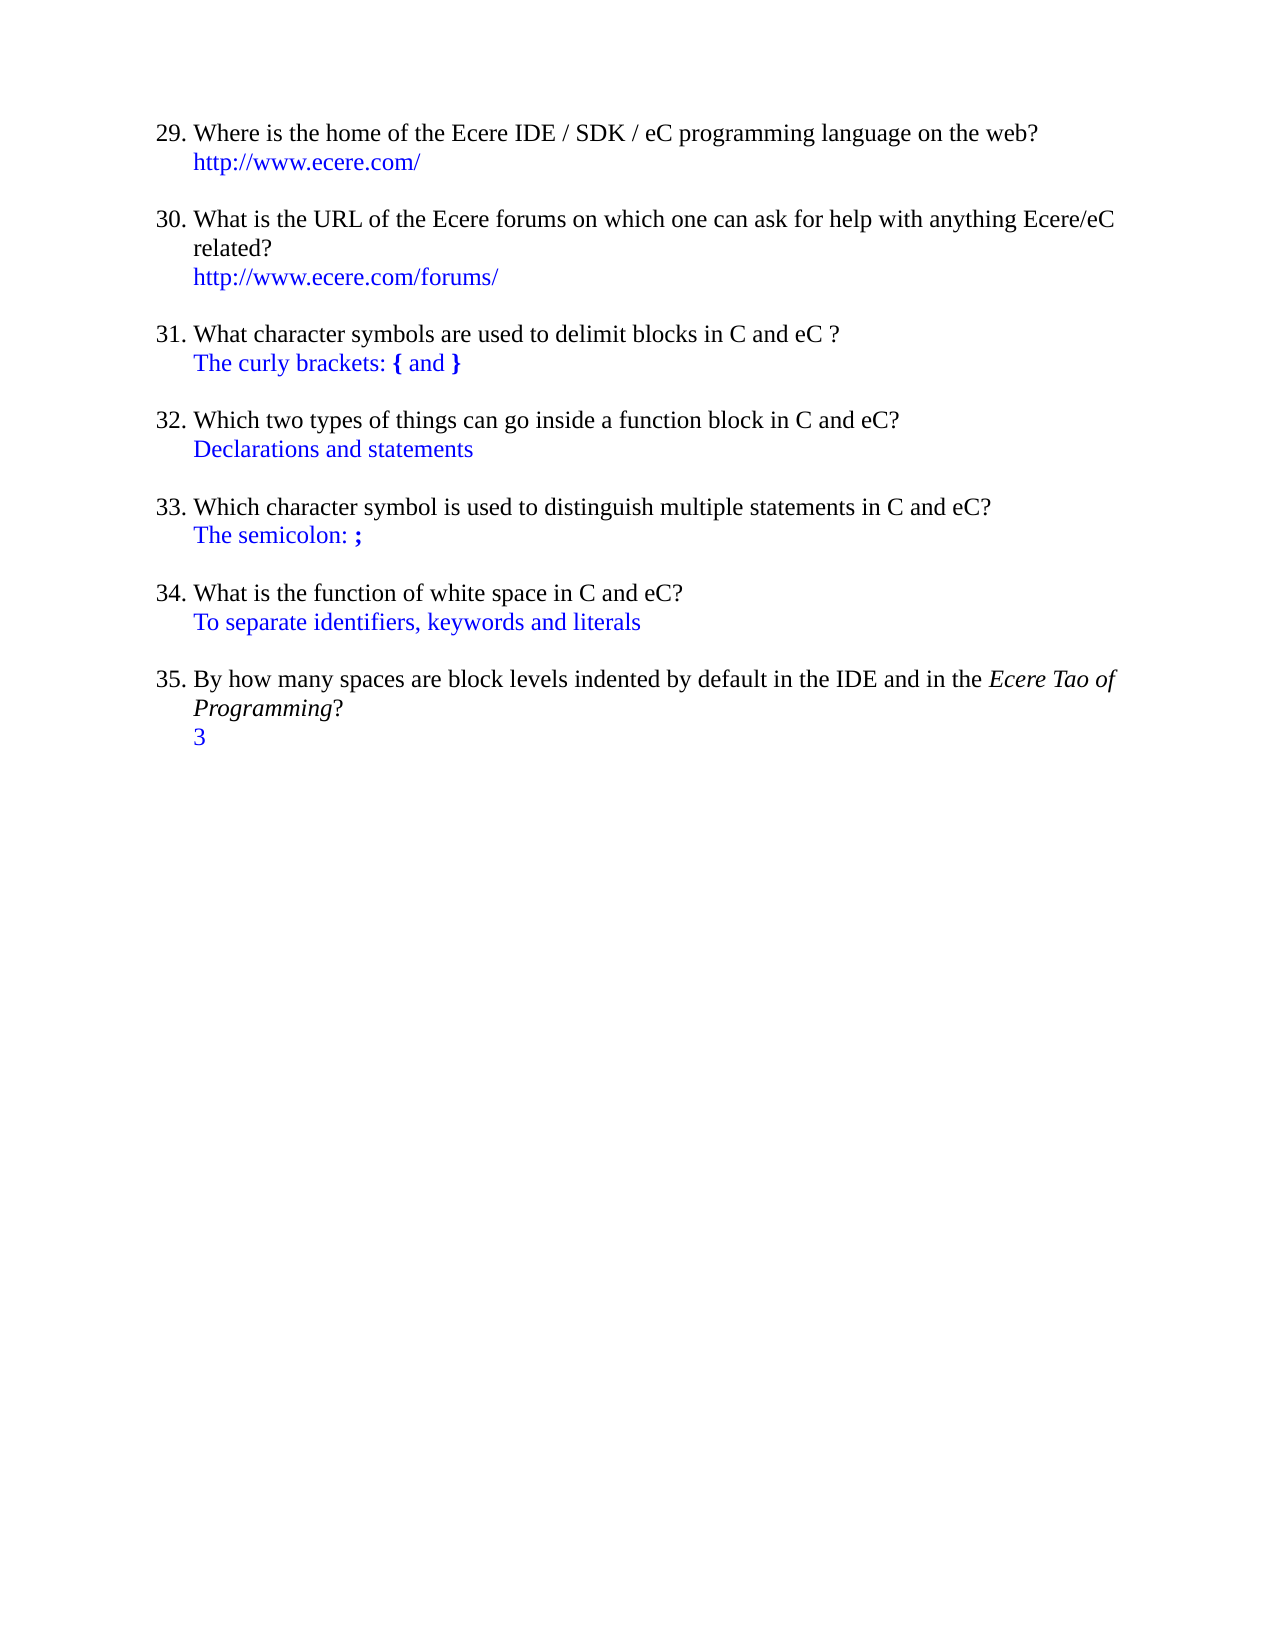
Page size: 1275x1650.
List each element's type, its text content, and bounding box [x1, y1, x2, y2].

list Where is the home of the Ecere IDE / SDK / eC programming language on the web? http://www.ecere.com/ [156, 118, 1157, 204]
list What is the function of white space in C and eC? To separate identifiers, keywords and literals [156, 578, 1157, 664]
list Which character symbol is used to distinguish multiple statements in C and eC? The semicolon: ; [156, 492, 1157, 578]
list Which two types of things can go inside a function block in C and eC? Declarations and statements [156, 406, 1157, 492]
list By how many spaces are block levels indented by default in the IDE and in the Ecere Tao of Programming? 3 [156, 664, 1157, 751]
list What character symbols are used to delimit blocks in C and eC ? The curly brackets: { and } [156, 319, 1157, 406]
list What is the URL of the Ecere forums on which one can ask for help with anything Ecere/eC related? http://www.ecere.com/forums/ [156, 204, 1157, 319]
